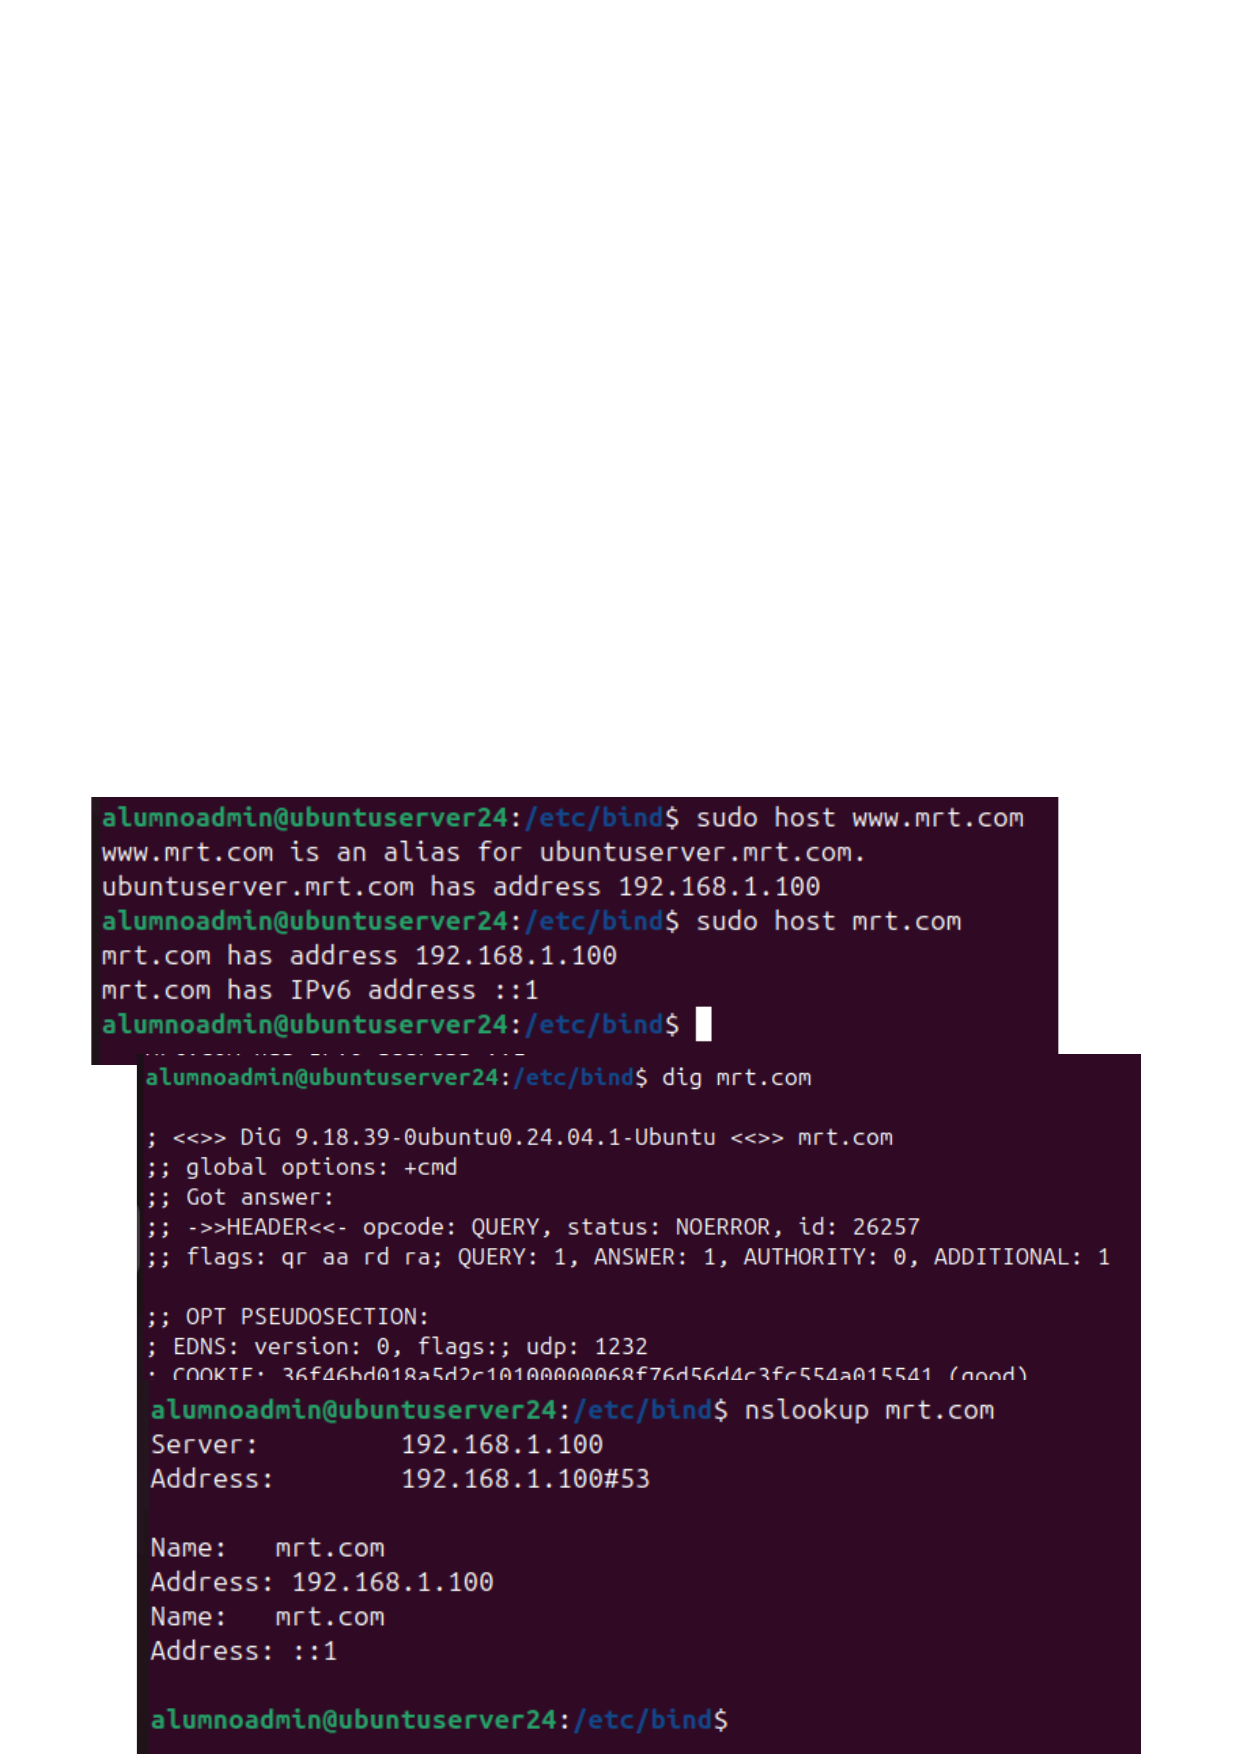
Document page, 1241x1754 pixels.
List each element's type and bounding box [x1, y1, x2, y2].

picture [91, 797, 1141, 1754]
